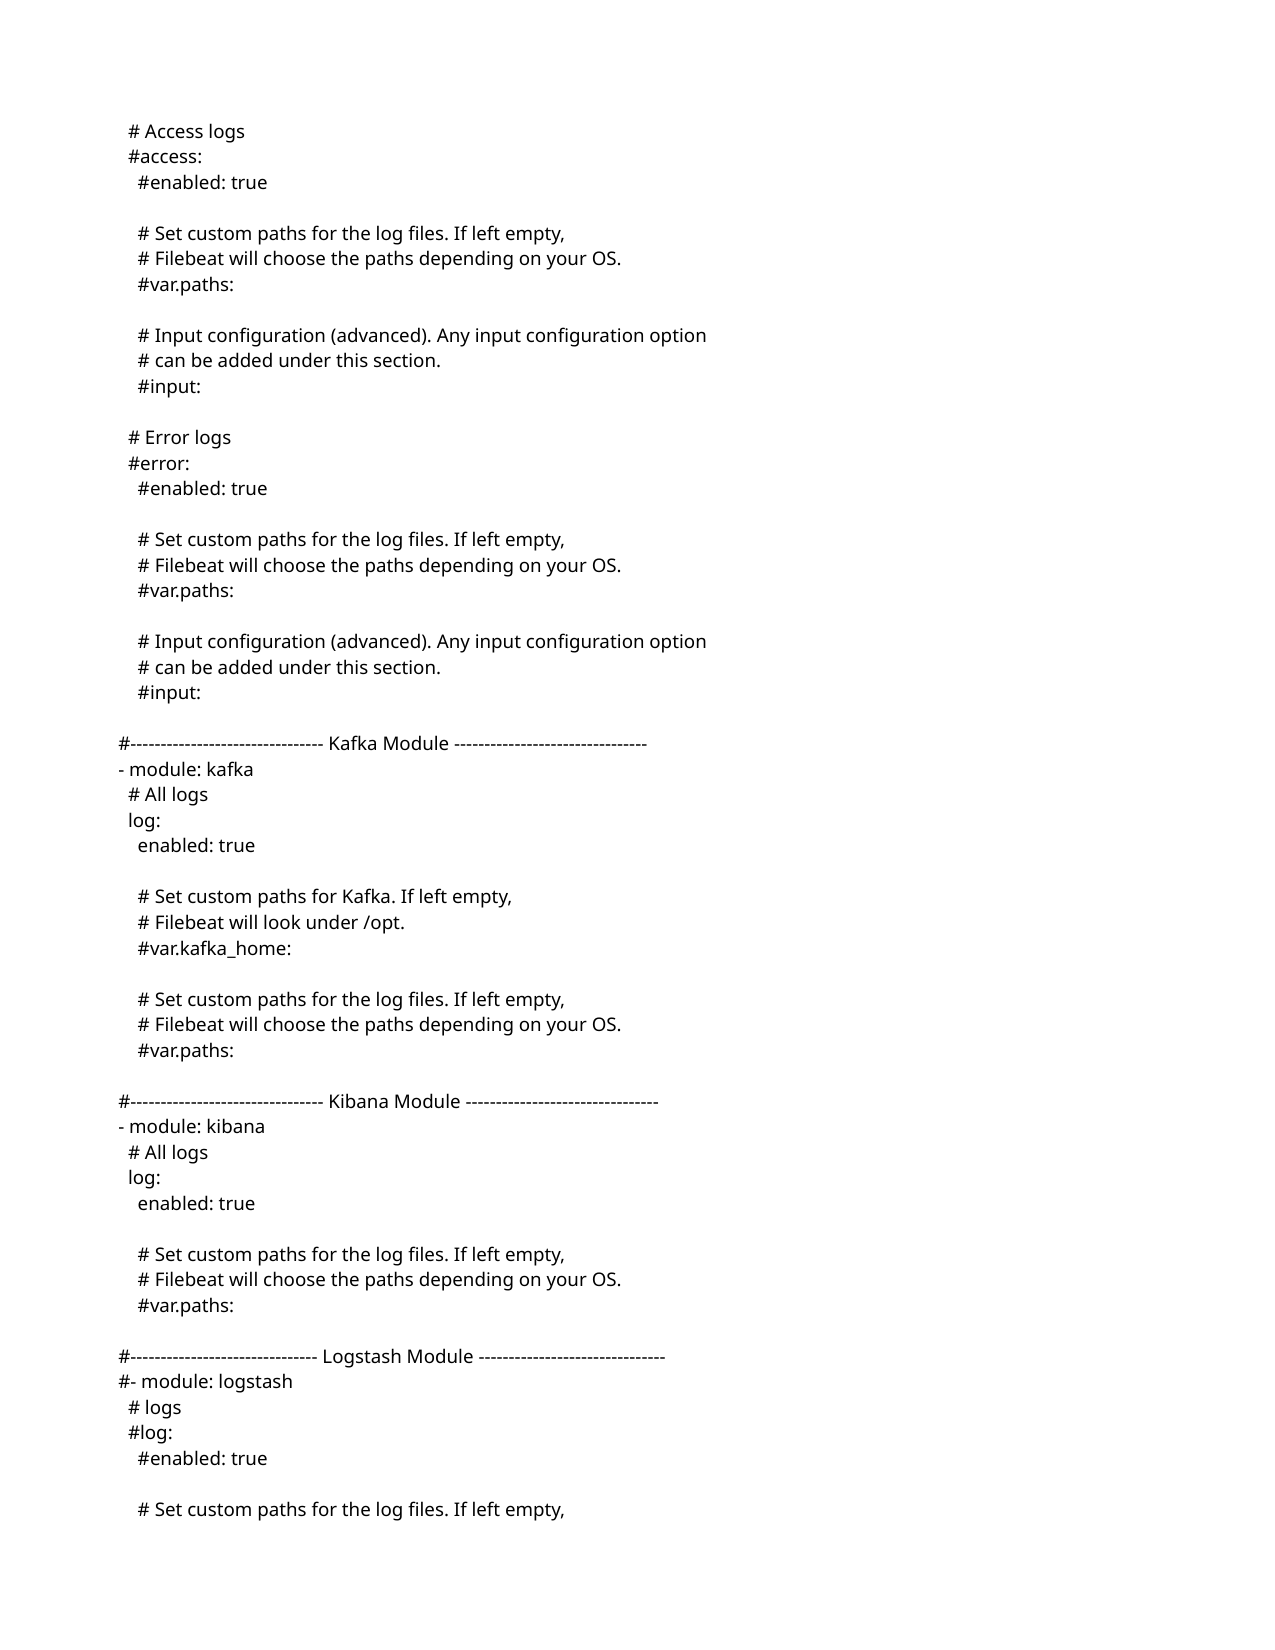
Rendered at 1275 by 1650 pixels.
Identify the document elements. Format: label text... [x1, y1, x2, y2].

text # can be added under this section. [118, 654, 1157, 679]
text # Set custom paths for the log files. If left empty, [118, 1496, 1157, 1522]
text # Set custom paths for the log files. If left empty, [118, 1241, 1157, 1267]
text log: [118, 1164, 1157, 1190]
text #------------------------------- Logstash Module ------------------------------- [118, 1343, 1157, 1369]
text # Input configuration (advanced). Any input configuration option [118, 322, 1157, 348]
text #var.paths: [118, 1037, 1157, 1062]
text #-------------------------------- Kibana Module -------------------------------- [118, 1088, 1157, 1113]
text # logs [118, 1394, 1157, 1420]
text #input: [118, 373, 1157, 399]
text # can be added under this section. [118, 348, 1157, 373]
text # All logs [118, 1139, 1157, 1164]
text #var.paths: [118, 577, 1157, 603]
text log: [118, 807, 1157, 833]
text # Filebeat will choose the paths depending on your OS. [118, 552, 1157, 577]
text enabled: true [118, 1190, 1157, 1216]
text # Set custom paths for the log files. If left empty, [118, 526, 1157, 552]
text # Set custom paths for the log files. If left empty, [118, 986, 1157, 1011]
text # Filebeat will choose the paths depending on your OS. [118, 1267, 1157, 1292]
text # Set custom paths for Kafka. If left empty, [118, 884, 1157, 909]
text # Set custom paths for the log files. If left empty, [118, 220, 1157, 246]
text #-------------------------------- Kafka Module -------------------------------- [118, 731, 1157, 756]
text # Filebeat will choose the paths depending on your OS. [118, 246, 1157, 271]
text # Filebeat will choose the paths depending on your OS. [118, 1011, 1157, 1037]
text #var.kafka_home: [118, 935, 1157, 960]
text #enabled: true [118, 169, 1157, 195]
text # Error logs [118, 424, 1157, 450]
text #log: [118, 1420, 1157, 1445]
text #access: [118, 144, 1157, 169]
text # Access logs [118, 118, 1157, 144]
text #- module: logstash [118, 1369, 1157, 1394]
text #enabled: true [118, 475, 1157, 501]
text #var.paths: [118, 1292, 1157, 1318]
text # All logs [118, 782, 1157, 807]
text #error: [118, 450, 1157, 475]
text #var.paths: [118, 271, 1157, 297]
text enabled: true [118, 833, 1157, 858]
text #input: [118, 679, 1157, 705]
text - module: kibana [118, 1113, 1157, 1139]
text #enabled: true [118, 1445, 1157, 1471]
text - module: kafka [118, 756, 1157, 782]
text # Filebeat will look under /opt. [118, 909, 1157, 935]
text # Input configuration (advanced). Any input configuration option [118, 628, 1157, 654]
